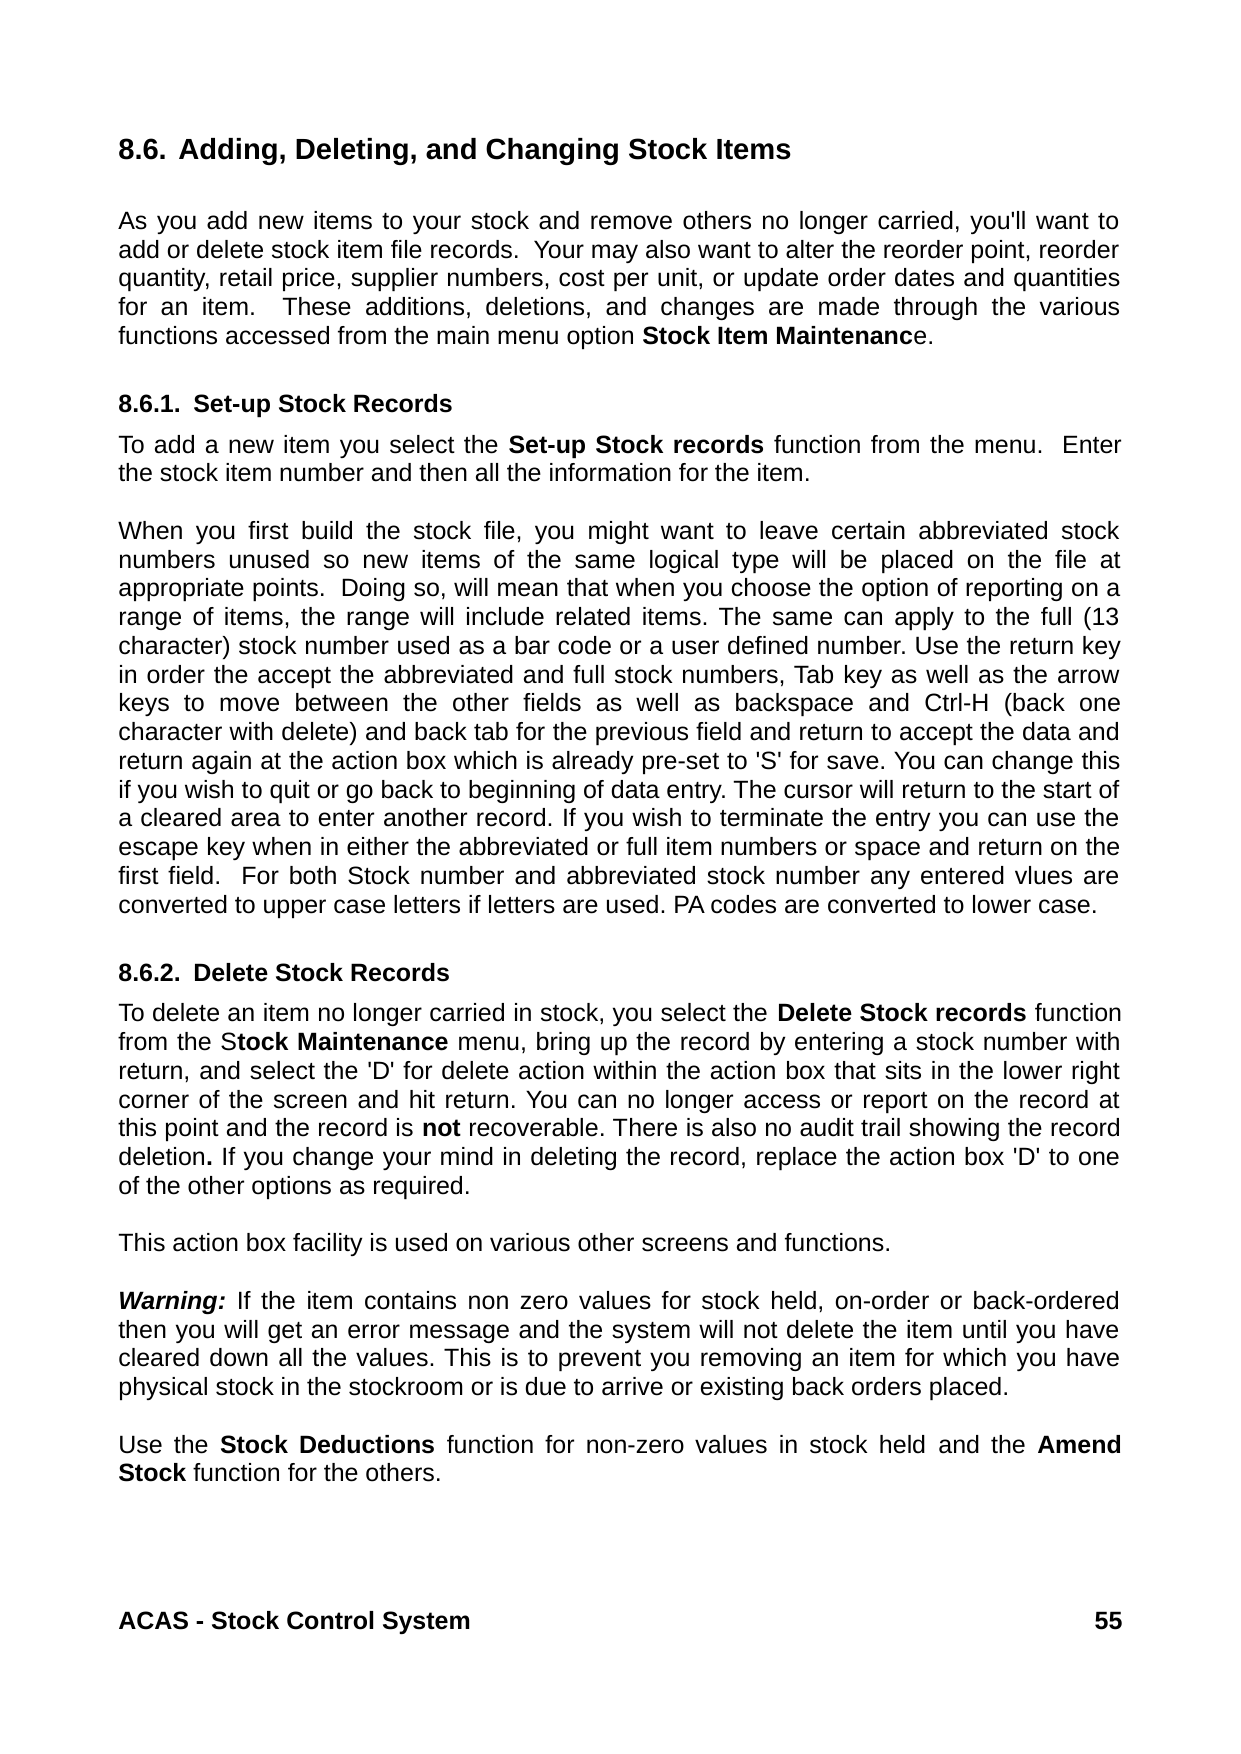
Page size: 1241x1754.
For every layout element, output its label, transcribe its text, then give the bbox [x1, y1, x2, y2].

subtitle Delete Stock Records [118, 958, 1122, 986]
text Use the Stock Deductions function for non-zero values in stock held and the Amend Stock function for the others. [118, 1430, 1122, 1487]
text This action box facility is used on various other screens and functions. [118, 1228, 1122, 1257]
text When you first build the stock file, you might want to leave certain abbreviated stock numbers unused so new items of the same logical type will be placed on the file at appropriate points. Doing so, will mean that when you choose the option of reporting on a range of items, the range will include related items. The same can apply to the full (13 character) stock number used as a bar code or a user defined number. Use the return key in order the accept the abbreviated and full stock numbers, Tab key as well as the arrow keys to move between the other fields as well as backspace and Ctrl-H (back one character with delete) and back tab for the previous field and return to accept the data and return again at the action box which is already pre-set to 'S' for save. You can change this if you wish to quit or go back to beginning of data entry. The cursor will return to the start of a cleared area to enter another record. If you wish to terminate the entry you can use the escape key when in either the abbreviated or full item numbers or space and return on the first field. For both Stock number and abbreviated stock number any entered vlues are converted to upper case letters if letters are used. PA codes are converted to lower case. [118, 516, 1122, 918]
text Warning: If the item contains non zero values for stock held, on-order or back-ordered then you will get an error message and the system will not delete the item until you have cleared down all the values. This is to prevent you removing an item for which you have physical stock in the stockroom or is due to arrive or existing back orders placed. [118, 1286, 1122, 1401]
text To delete an item no longer carried in stock, you select the Delete Stock records function from the Stock Maintenance menu, bring up the record by entering a stock number with return, and select the 'D' for delete action within the action box that sits in the lower right corner of the screen and hit return. You can no longer access or report on the record at this point and the record is not recoverable. There is also no audit trail showing the record deletion. If you change your mind in deleting the record, replace the action box 'D' to one of the other options as required. [118, 998, 1122, 1200]
subtitle Set-up Stock Records [118, 389, 1122, 418]
subtitle Adding, Deleting, and Changing Stock Items [118, 132, 1122, 165]
